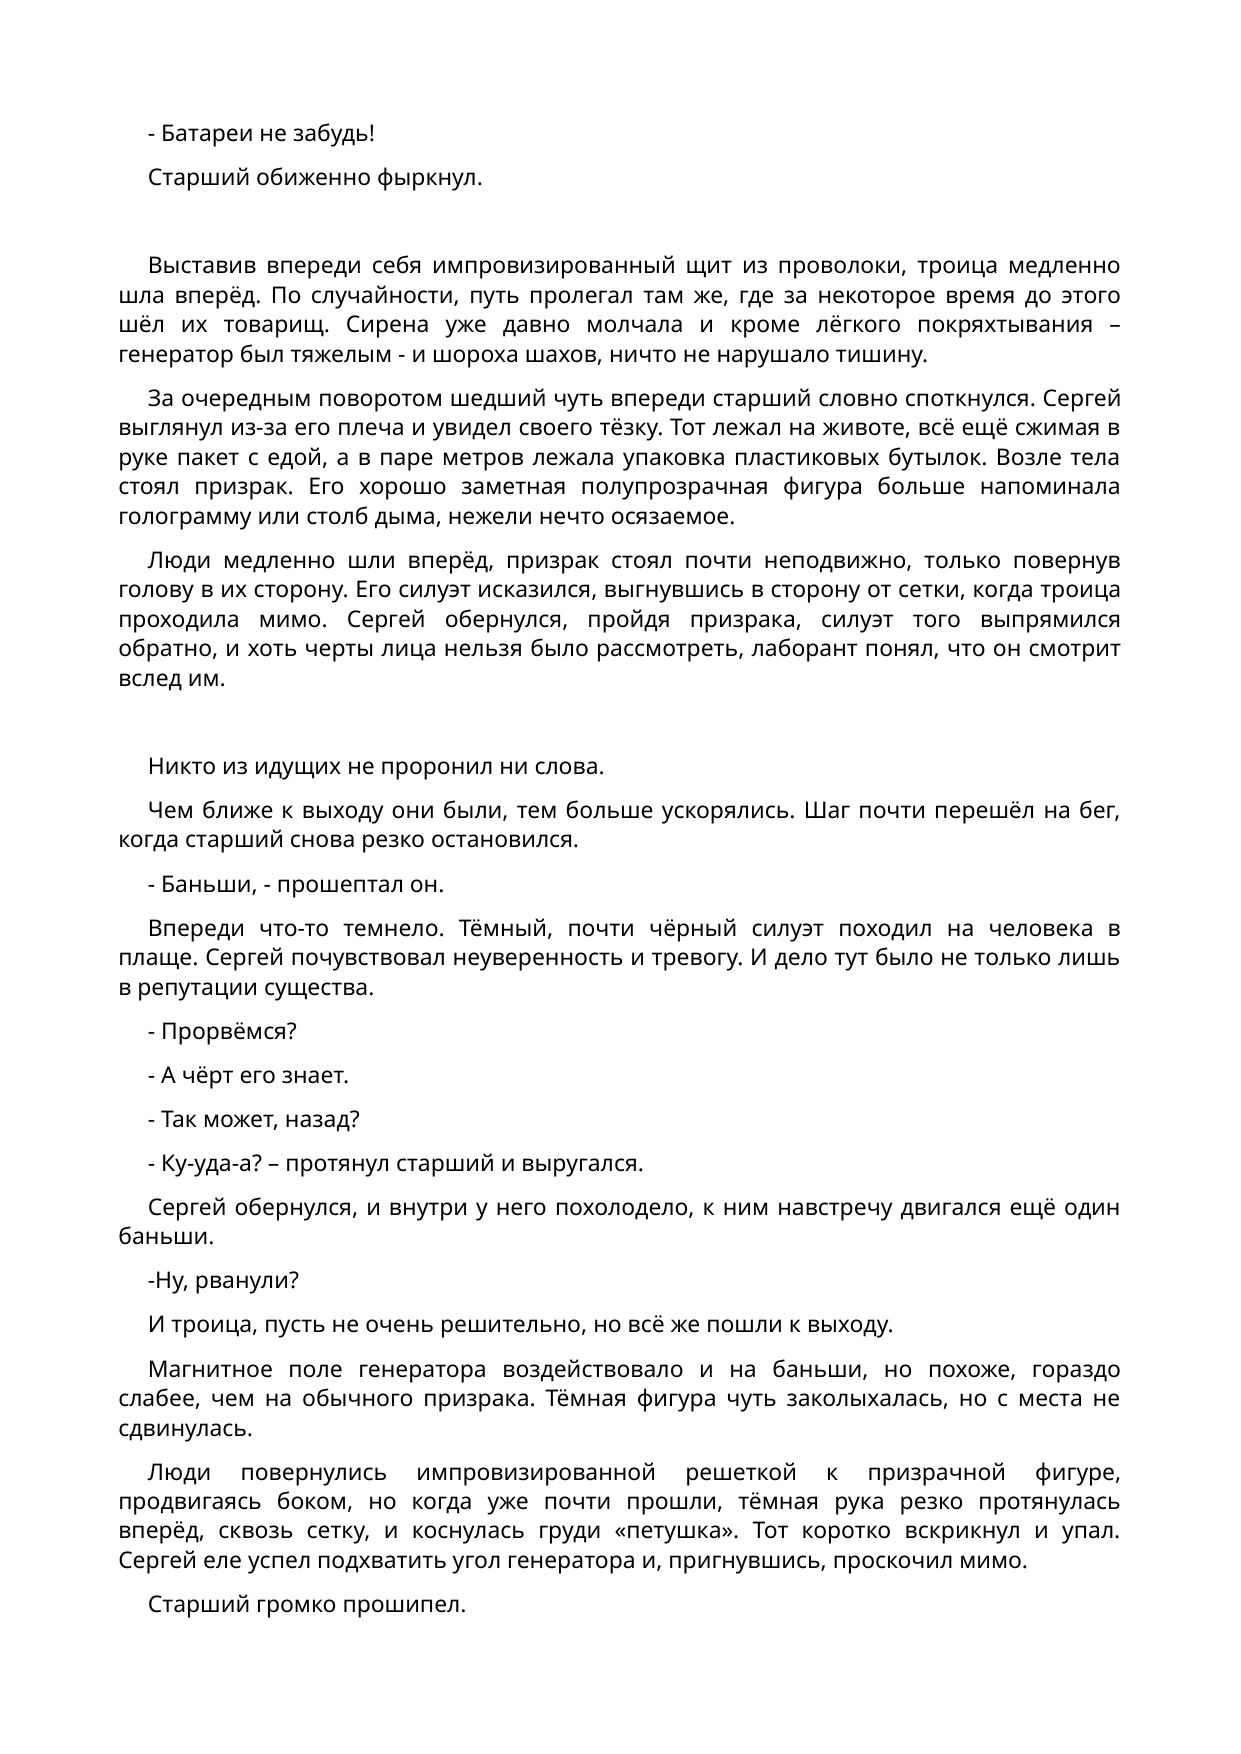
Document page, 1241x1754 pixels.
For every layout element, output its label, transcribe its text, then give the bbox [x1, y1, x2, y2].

text - А чёрт его знает. [118, 1059, 1122, 1089]
text Чем ближе к выходу они были, тем больше ускорялись. Шаг почти перешёл на бег, когда старший снова резко остановился. [118, 795, 1122, 854]
text - Батареи не забудь! [118, 118, 1122, 148]
text Старший обиженно фыркнул. [118, 162, 1122, 192]
text Магнитное поле генератора воздействовало и на баньши, но похоже, гораздо слабее, чем на обычного призрака. Тёмная фигура чуть заколыхалась, но с места не сдвинулась. [118, 1353, 1122, 1442]
text - Так может, назад? [118, 1104, 1122, 1133]
text Впереди что-то темнело. Тёмный, почти чёрный силуэт походил на человека в плаще. Сергей почувствовал неуверенность и тревогу. И дело тут было не только лишь в репутации существа. [118, 912, 1122, 1001]
text - Баньши, - прошептал он. [118, 868, 1122, 898]
text Сергей обернулся, и внутри у него похолодело, к ним навстречу двигался ещё один баньши. [118, 1192, 1122, 1251]
text -Ну, рванули? [118, 1265, 1122, 1295]
text Никто из идущих не проронил ни слова. [118, 751, 1122, 780]
text Выставив впереди себя импровизированный щит из проволоки, троица медленно шла вперёд. По случайности, путь пролегал там же, где за некоторое время до этого шёл их товарищ. Сирена уже давно молчала и кроме лёгкого покряхтывания – генератор был тяжелым - и шороха шахов, ничто не нарушало тишину. [118, 250, 1122, 368]
text - Ку-уда-а? – протянул старший и выругался. [118, 1148, 1122, 1177]
text Люди повернулись импровизированной решеткой к призрачной фигуре, продвигаясь боком, но когда уже почти прошли, тёмная рука резко протянулась вперёд, сквозь сетку, и коснулась груди «петушка». Тот коротко вскрикнул и упал. Сергей еле успел подхватить угол генератора и, пригнувшись, проскочил мимо. [118, 1456, 1122, 1574]
text Люди медленно шли вперёд, призрак стоял почти неподвижно, только повернув голову в их сторону. Его силуэт исказился, выгнувшись в сторону от сетки, когда троица проходила мимо. Сергей обернулся, пройдя призрака, силуэт того выпрямился обратно, и хоть черты лица нельзя было рассмотреть, лаборант понял, что он смотрит вслед им. [118, 545, 1122, 692]
text За очередным поворотом шедший чуть впереди старший словно споткнулся. Сергей выглянул из-за его плеча и увидел своего тёзку. Тот лежал на животе, всё ещё сжимая в руке пакет с едой, а в паре метров лежала упаковка пластиковых бутылок. Возле тела стоял призрак. Его хорошо заметная полупрозрачная фигура больше напоминала голограмму или столб дыма, нежели нечто осязаемое. [118, 383, 1122, 530]
text И троица, пусть не очень решительно, но всё же пошли к выходу. [118, 1309, 1122, 1339]
text - Прорвёмся? [118, 1016, 1122, 1045]
text Старший громко прошипел. [118, 1589, 1122, 1618]
